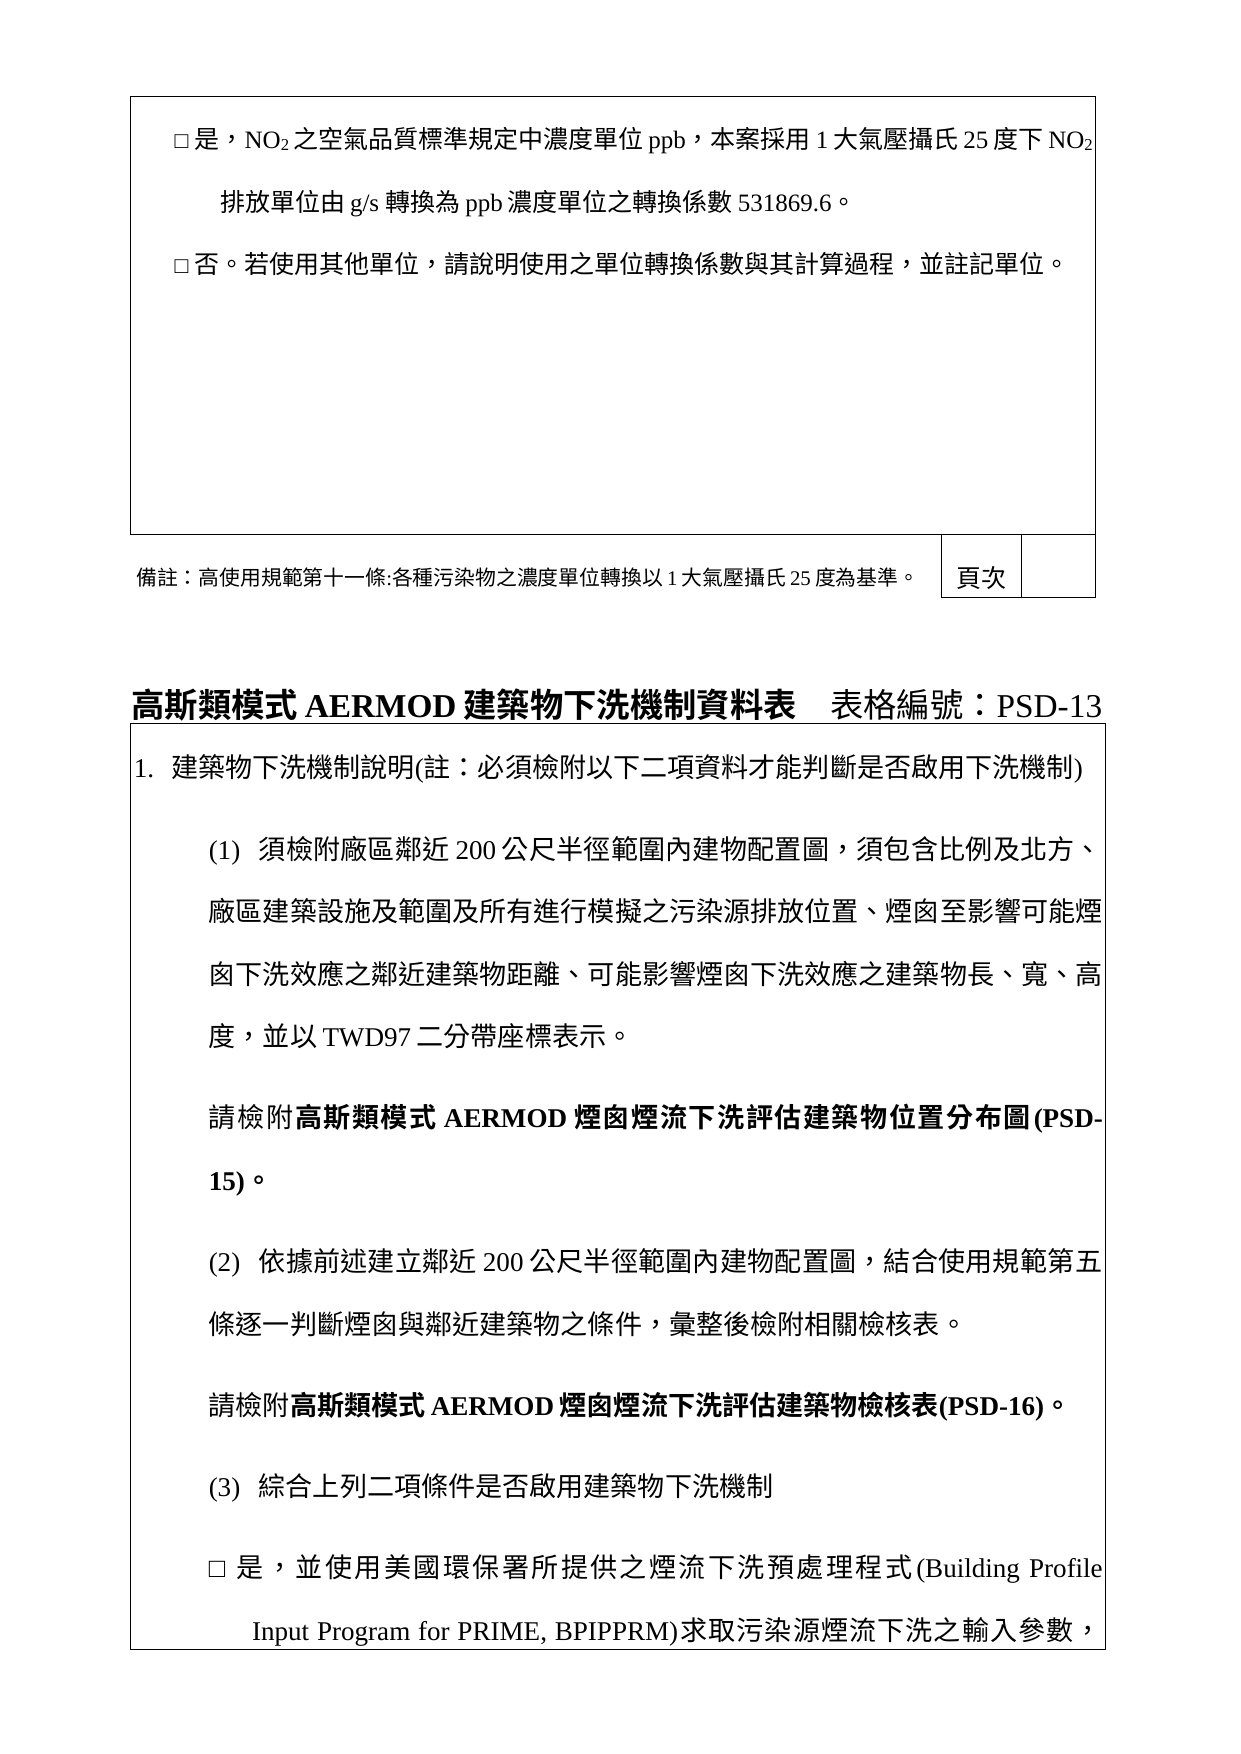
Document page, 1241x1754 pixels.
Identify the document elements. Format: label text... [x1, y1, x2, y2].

text 高斯類模式AERMOD建築物下洗機制資料表 表格編號：PSD-13 [131, 661, 1215, 723]
table_header 建築物下洗機制說明(註：必須檢附以下二項資料才能判斷是否啟用下洗機制) 須檢附廠區鄰近200公尺半徑範圍內建物配置圖，須包含比例及北方、廠區建築設施及範圍及所有進行模擬之污染源排放位置、煙囪至影響可能煙囪下洗效應之鄰近建築物距離、可能影響煙囪下洗效應之建築物長、寬、高度，並以TWD97二分帶座標表示。 請檢附高斯類模式AERMOD煙囪煙流下洗評估建築物位置分布圖(PSD-15)。 依據前述建立鄰近200公尺半徑範圍內建物配置圖，結合使用規範第五條逐一判斷煙囪與鄰近建築物之條件，彙整後檢附相關檢核表。 請檢附高斯類模式AERMOD煙囪煙流下洗評估建築物檢核表(PSD-16)。 綜合上列二項條件是否啟用建築物下洗機制 □ 是，並使用美國環保署所提供之煙流下洗預處理程式(Building Profile Input Program for PRIME, BPIPPRM)求取污染源煙流下洗之輸入參數， [131, 724, 1105, 1649]
table_cell 頁次 [942, 535, 1021, 597]
table_cell [1022, 535, 1095, 597]
table_header □ 是，NO2 之空氣品質標準規定中濃度單位ppb，本案採用1大氣壓攝氏25度下NO2排放單位由g/s 轉換為ppb濃度單位之轉換係數531869.6。 □ 否。若使用其他單位，請說明使用之單位轉換係數與其計算過程，並註記單位。 [131, 97, 1095, 534]
table_cell 備註：高使用規範第十一條:各種污染物之濃度單位轉換以1大氣壓攝氏25度為基準。 [133, 535, 941, 597]
